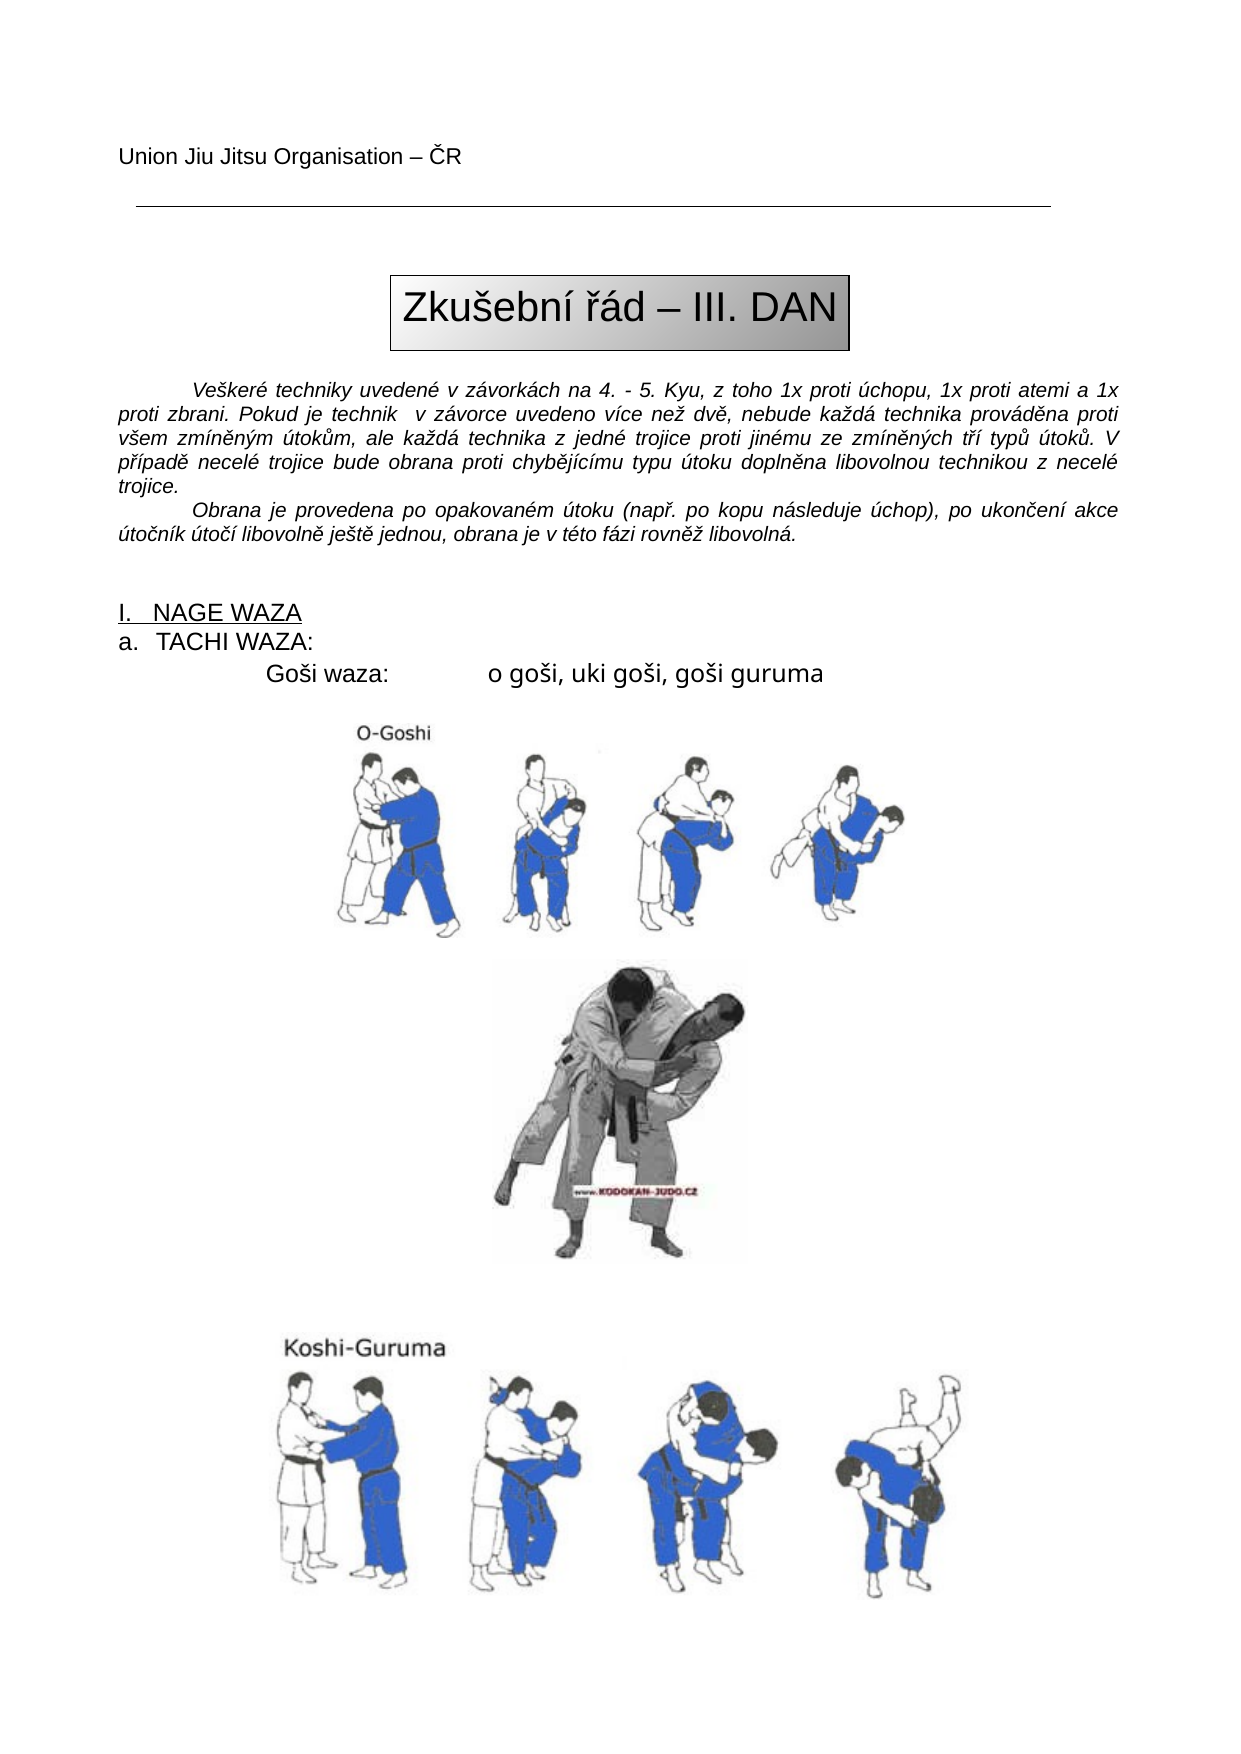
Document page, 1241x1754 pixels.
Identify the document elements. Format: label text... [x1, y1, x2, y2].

subtitle I. NAGE WAZA [118, 598, 1122, 627]
picture [492, 959, 749, 1264]
list TACHI WAZA: [118, 627, 1122, 656]
text Obrana je provedena po opakovaném útoku (např. po kopu následuje úchop), po ukončení akce útočník útočí libovolně ještě jednou, obrana je v této fázi rovněž libovolná. [118, 497, 1122, 545]
subtitle Zkušební řád – III. DAN [850, 282, 1122, 330]
picture [268, 1332, 972, 1600]
text Veškeré techniky uvedené v závorkách na 4. - 5. Kyu, z toho 1x proti úchopu, 1x proti atemi a 1x proti zbrani. Pokud je technik v závorce uvedeno více než dvě, nebude každá technika prováděna proti všem zmíněným útokům, ale každá technika z jedné trojice proti jinému ze zmíněných tří typů útoků. V případě necelé trojice bude obrana proti chybějícímu typu útoku doplněna libovolnou technikou z necelé trojice. [118, 378, 1122, 497]
subtitle Union Jiu Jitsu Organisation – ČR [118, 143, 1122, 169]
text Goši waza: o goši, uki goši, goši guruma [266, 656, 1122, 690]
subtitle Zkušební řád – III. DAN [118, 282, 390, 330]
picture [333, 723, 907, 938]
